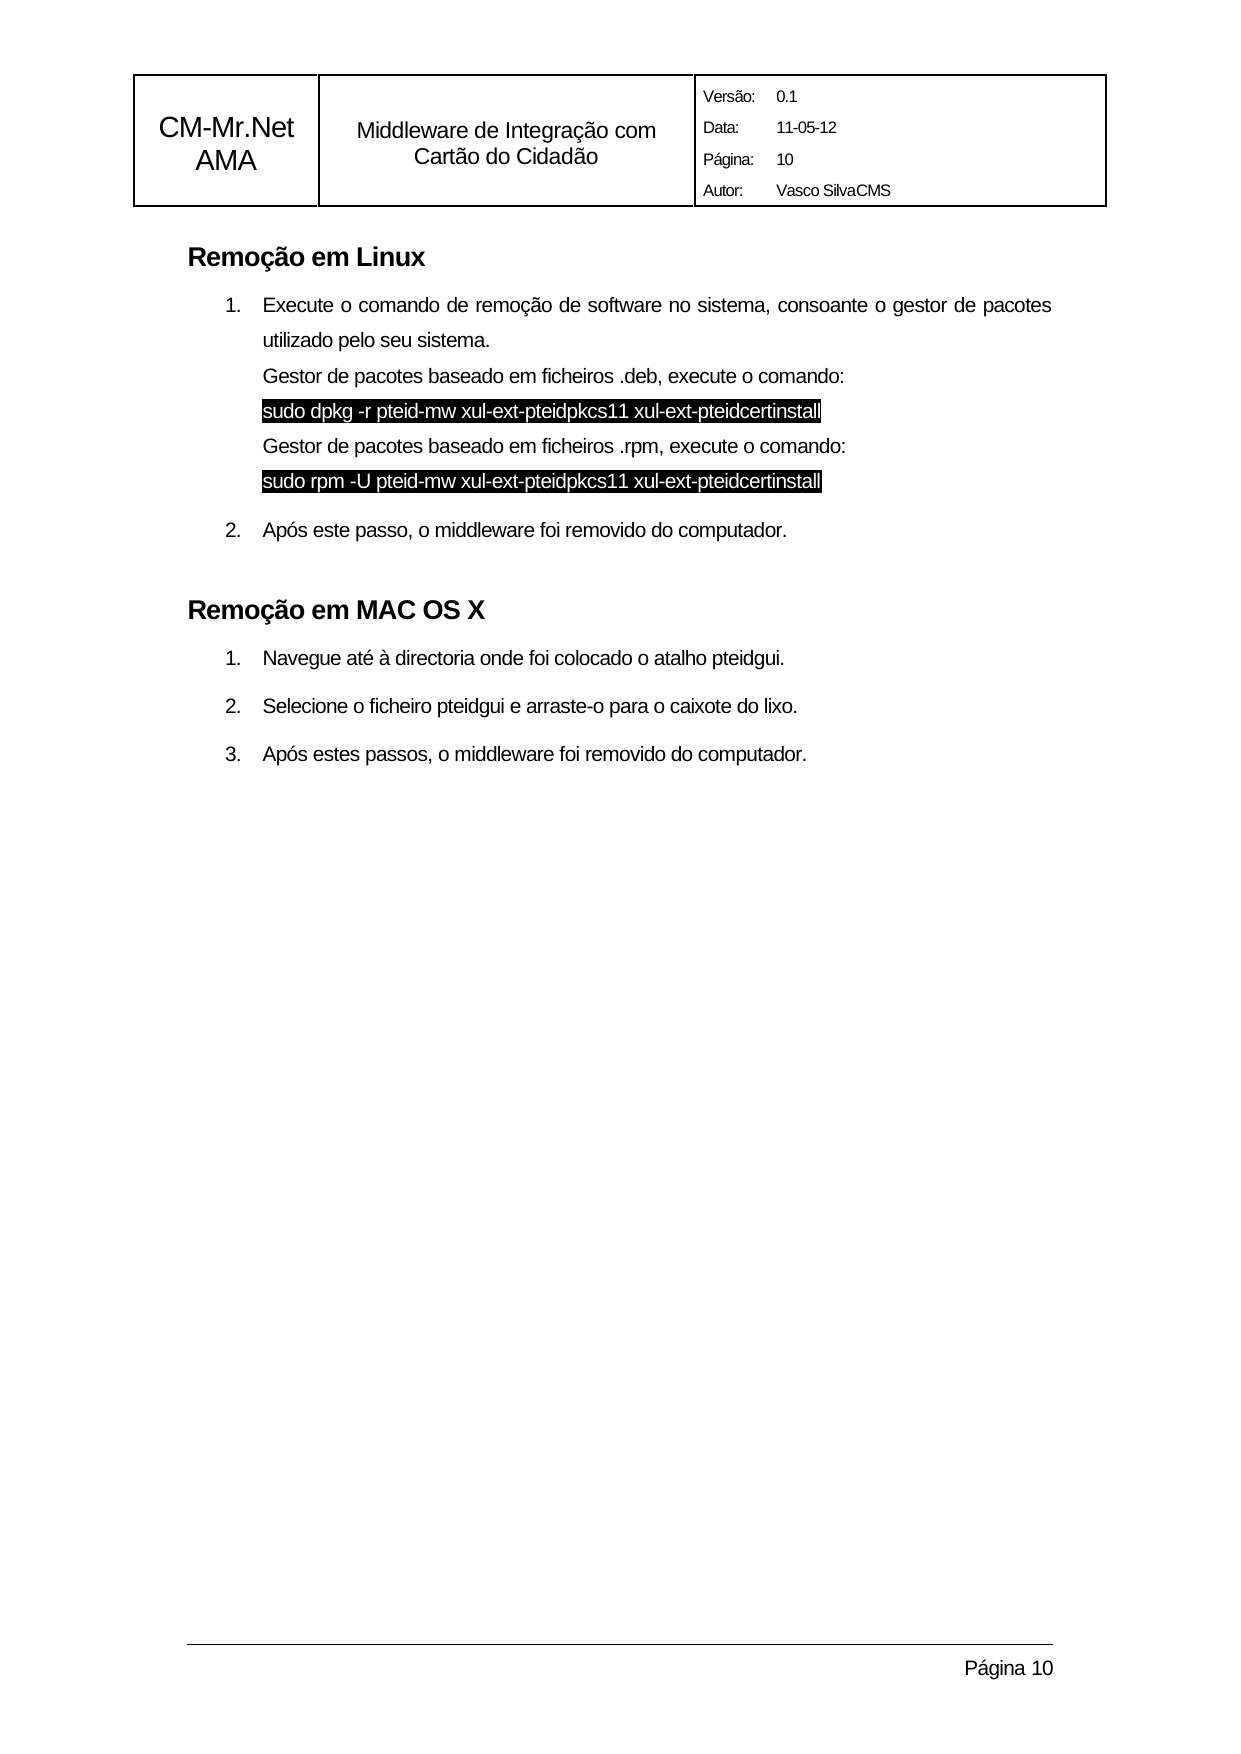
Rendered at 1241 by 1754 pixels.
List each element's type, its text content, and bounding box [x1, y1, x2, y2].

list Selecione o ficheiro pteidgui e arraste-o para o caixote do lixo. [225, 694, 1053, 718]
list Navegue até à directoria onde foi colocado o atalho pteidgui. [225, 646, 1053, 670]
subtitle Remoção em MAC OS X [187, 595, 1053, 625]
subtitle Remoção em Linux [187, 242, 1053, 272]
list Execute o comando de remoção de software no sistema, consoante o gestor de pacotes utilizado pelo seu sistema. Gestor de pacotes baseado em ficheiros .deb, execute o comando: sudo dpkg -r pteid-mw xul-ext-pteidpkcs11 xul-ext-pteidcertinstall Gestor de pacotes baseado em ficheiros .rpm, execute o comando: sudo rpm -U pteid-mw xul-ext-pteidpkcs11 xul-ext-pteidcertinstall [225, 293, 1053, 493]
list Após este passo, o middleware foi removido do computador. [225, 518, 1053, 542]
list Após estes passos, o middleware foi removido do computador. [225, 743, 1053, 766]
